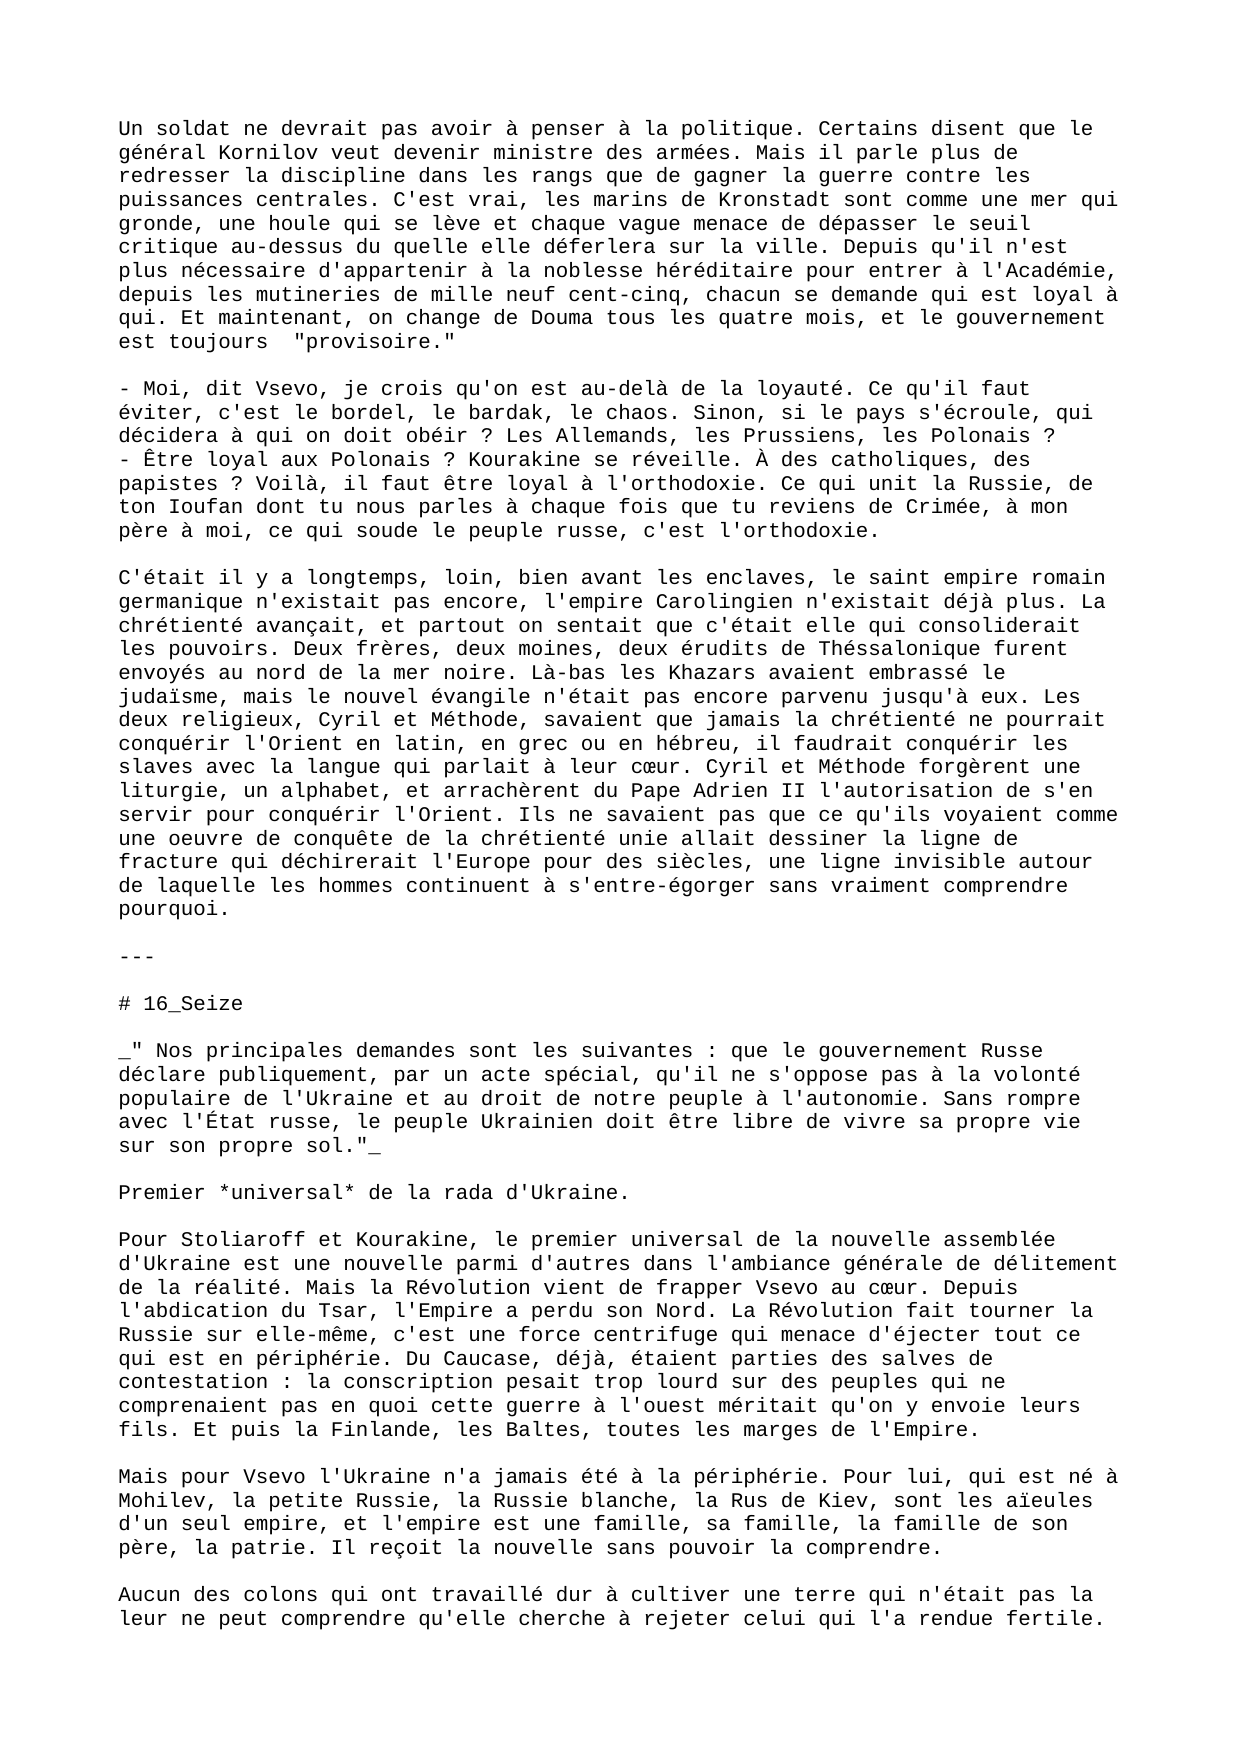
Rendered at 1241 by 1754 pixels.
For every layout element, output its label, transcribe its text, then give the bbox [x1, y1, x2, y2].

text # 16_Seize [118, 993, 1122, 1017]
text Un soldat ne devrait pas avoir à penser à la politique. Certains disent que le général Kornilov veut devenir ministre des armées. Mais il parle plus de redresser la discipline dans les rangs que de gagner la guerre contre les puissances centrales. C'est vrai, les marins de Kronstadt sont comme une mer qui gronde, une houle qui se lève et chaque vague menace de dépasser le seuil critique au-dessus du quelle elle déferlera sur la ville. Depuis qu'il n'est plus nécessaire d'appartenir à la noblesse héréditaire pour entrer à l'Académie, depuis les mutineries de mille neuf cent-cinq, chacun se demande qui est loyal à qui. Et maintenant, on change de Douma tous les quatre mois, et le gouvernement est toujours "provisoire." [118, 118, 1122, 354]
text - Être loyal aux Polonais ? Kourakine se réveille. À des catholiques, des papistes ? Voilà, il faut être loyal à l'orthodoxie. Ce qui unit la Russie, de ton Ioufan dont tu nous parles à chaque fois que tu reviens de Crimée, à mon père à moi, ce qui soude le peuple russe, c'est l'orthodoxie. [118, 449, 1122, 544]
text - Moi, dit Vsevo, je crois qu'on est au-delà de la loyauté. Ce qu'il faut éviter, c'est le bordel, le bardak, le chaos. Sinon, si le pays s'écroule, qui décidera à qui on doit obéir ? Les Allemands, les Prussiens, les Polonais ? [118, 378, 1122, 449]
text Pour Stoliaroff et Kourakine, le premier universal de la nouvelle assemblée d'Ukraine est une nouvelle parmi d'autres dans l'ambiance générale de délitement de la réalité. Mais la Révolution vient de frapper Vsevo au cœur. Depuis l'abdication du Tsar, l'Empire a perdu son Nord. La Révolution fait tourner la Russie sur elle-même, c'est une force centrifuge qui menace d'éjecter tout ce qui est en périphérie. Du Caucase, déjà, étaient parties des salves de contestation : la conscription pesait trop lourd sur des peuples qui ne comprenaient pas en quoi cette guerre à l'ouest méritait qu'on y envoie leurs fils. Et puis la Finlande, les Baltes, toutes les marges de l'Empire. [118, 1229, 1122, 1442]
text --- [118, 946, 1122, 969]
text Mais pour Vsevo l'Ukraine n'a jamais été à la périphérie. Pour lui, qui est né à Mohilev, la petite Russie, la Russie blanche, la Rus de Kiev, sont les aïeules d'un seul empire, et l'empire est une famille, sa famille, la famille de son père, la patrie. Il reçoit la nouvelle sans pouvoir la comprendre. [118, 1466, 1122, 1561]
text Premier *universal* de la rada d'Ukraine. [118, 1182, 1122, 1206]
text Aucun des colons qui ont travaillé dur à cultiver une terre qui n'était pas la leur ne peut comprendre qu'elle cherche à rejeter celui qui l'a rendue fertile. [118, 1584, 1122, 1631]
text _" Nos principales demandes sont les suivantes : que le gouvernement Russe déclare publiquement, par un acte spécial, qu'il ne s'oppose pas à la volonté populaire de l'Ukraine et au droit de notre peuple à l'autonomie. Sans rompre avec l'État russe, le peuple Ukrainien doit être libre de vivre sa propre vie sur son propre sol."_ [118, 1040, 1122, 1158]
text C'était il y a longtemps, loin, bien avant les enclaves, le saint empire romain germanique n'existait pas encore, l'empire Carolingien n'existait déjà plus. La chrétienté avançait, et partout on sentait que c'était elle qui consoliderait les pouvoirs. Deux frères, deux moines, deux érudits de Théssalonique furent envoyés au nord de la mer noire. Là-bas les Khazars avaient embrassé le judaïsme, mais le nouvel évangile n'était pas encore parvenu jusqu'à eux. Les deux religieux, Cyril et Méthode, savaient que jamais la chrétienté ne pourrait conquérir l'Orient en latin, en grec ou en hébreu, il faudrait conquérir les slaves avec la langue qui parlait à leur cœur. Cyril et Méthode forgèrent une liturgie, un alphabet, et arrachèrent du Pape Adrien II l'autorisation de s'en servir pour conquérir l'Orient. Ils ne savaient pas que ce qu'ils voyaient comme une oeuvre de conquête de la chrétienté unie allait dessiner la ligne de fracture qui déchirerait l'Europe pour des siècles, une ligne invisible autour de laquelle les hommes continuent à s'entre-égorger sans vraiment comprendre pourquoi. [118, 567, 1122, 922]
